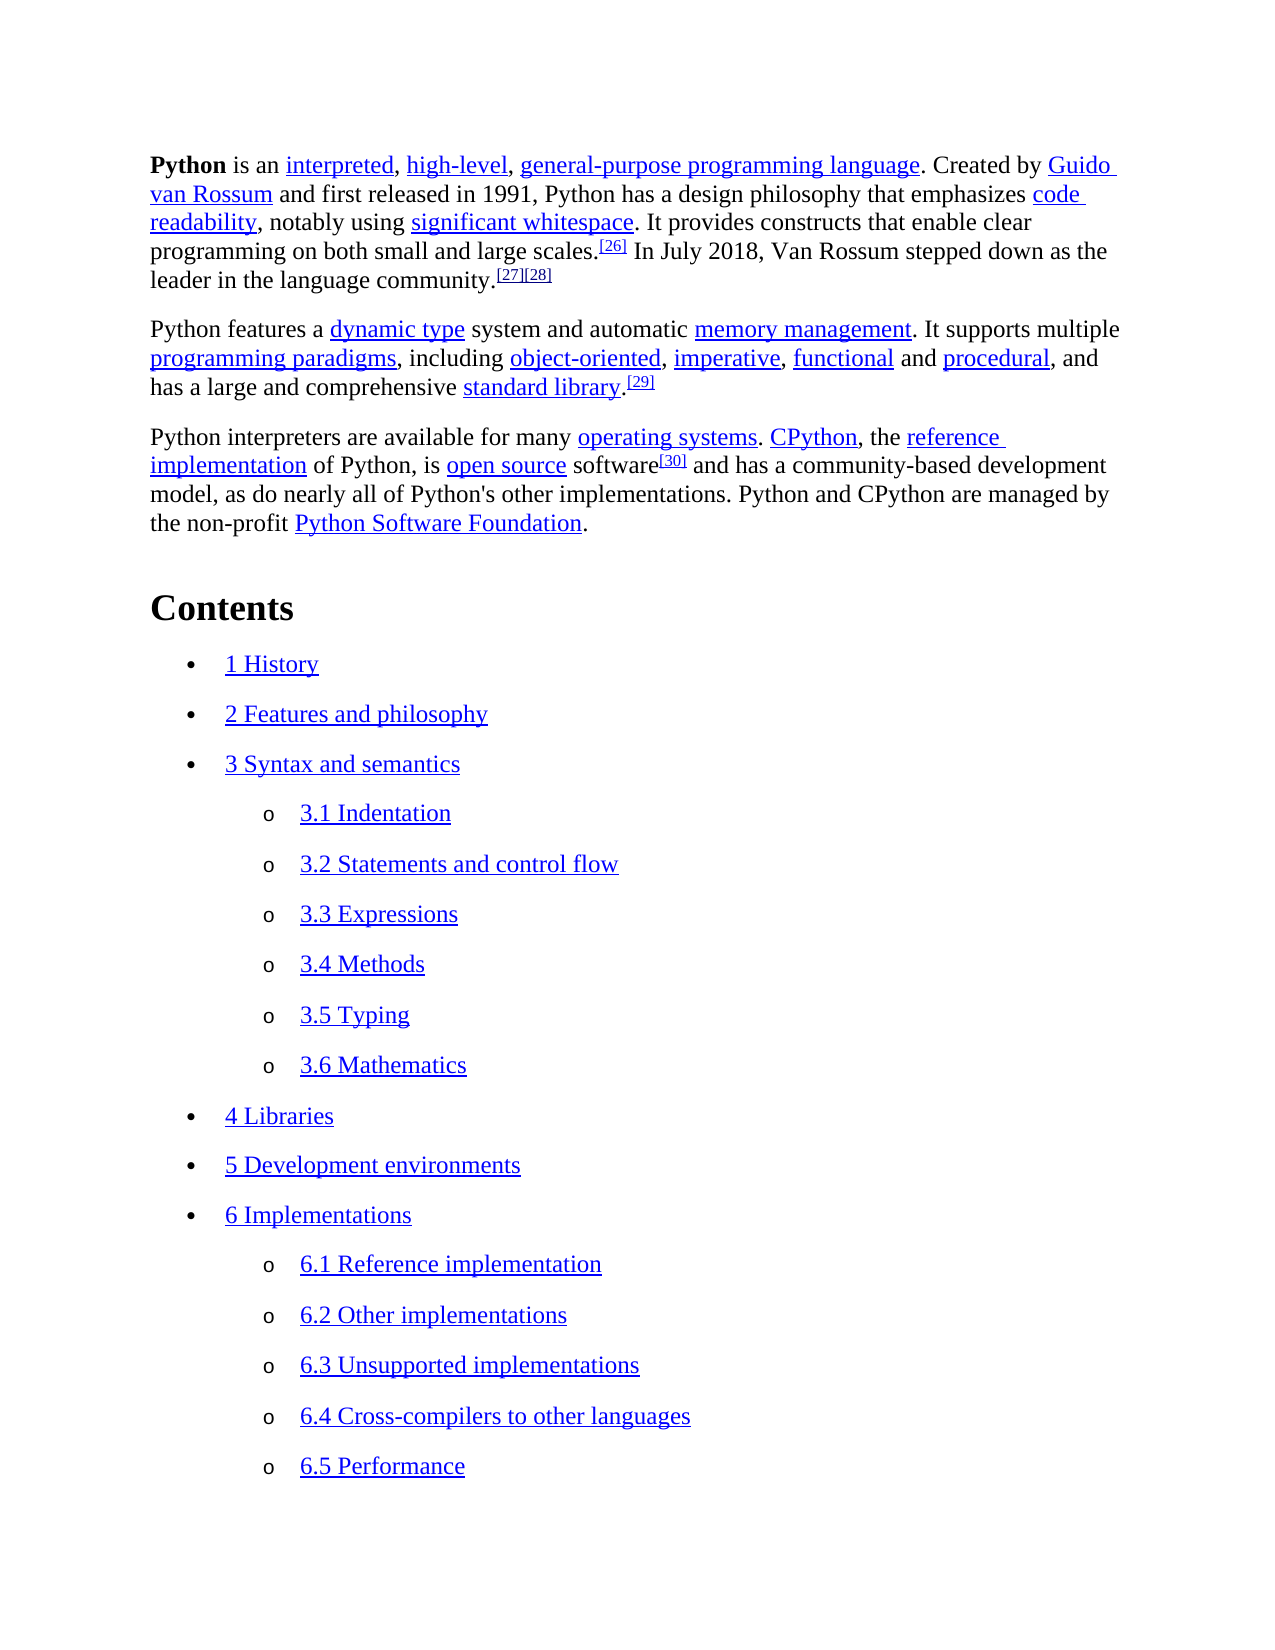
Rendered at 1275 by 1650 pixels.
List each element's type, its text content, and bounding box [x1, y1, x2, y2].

list 5 Development environments [187, 1150, 1125, 1179]
list 6.3 Unsupported implementations [262, 1350, 1125, 1380]
list 3.1 Indentation [262, 798, 1125, 828]
list 2 Features and philosophy [187, 699, 1125, 728]
list 3.5 Typing [262, 1000, 1125, 1029]
text Contents [150, 586, 1125, 629]
list 3.2 Statements and control flow [262, 849, 1125, 878]
list 3.3 Expressions [262, 899, 1125, 929]
list 3.4 Methods [262, 949, 1125, 979]
list 6.1 Reference implementation [262, 1249, 1125, 1279]
list 4 Libraries [187, 1101, 1125, 1129]
list 6.2 Other implementations [262, 1300, 1125, 1329]
list 1 History [187, 649, 1125, 678]
list 6.5 Performance [262, 1451, 1125, 1481]
list 6 Implementations [187, 1200, 1125, 1229]
text Python is an interpreted, high-level, general-purpose programming language. Created by Guido van Rossum and first released in 1991, Python has a design philosophy that emphasizes code readability, notably using significant whitespace. It provides constructs that enable clear programming on both small and large scales.[26] In July 2018, Van Rossum stepped down as the leader in the language community.[27][28] [150, 150, 1125, 294]
text Python features a dynamic type system and automatic memory management. It supports multiple programming paradigms, including object-oriented, imperative, functional and procedural, and has a large and comprehensive standard library.[29] [150, 314, 1125, 401]
list 6.4 Cross-compilers to other languages [262, 1401, 1125, 1430]
text Python interpreters are available for many operating systems. CPython, the reference implementation of Python, is open source software[30] and has a community-based development model, as do nearly all of Python's other implementations. Python and CPython are managed by the non-profit Python Software Foundation. [150, 422, 1125, 537]
list 3 Syntax and semantics [187, 749, 1125, 777]
list 3.6 Mathematics [262, 1050, 1125, 1080]
